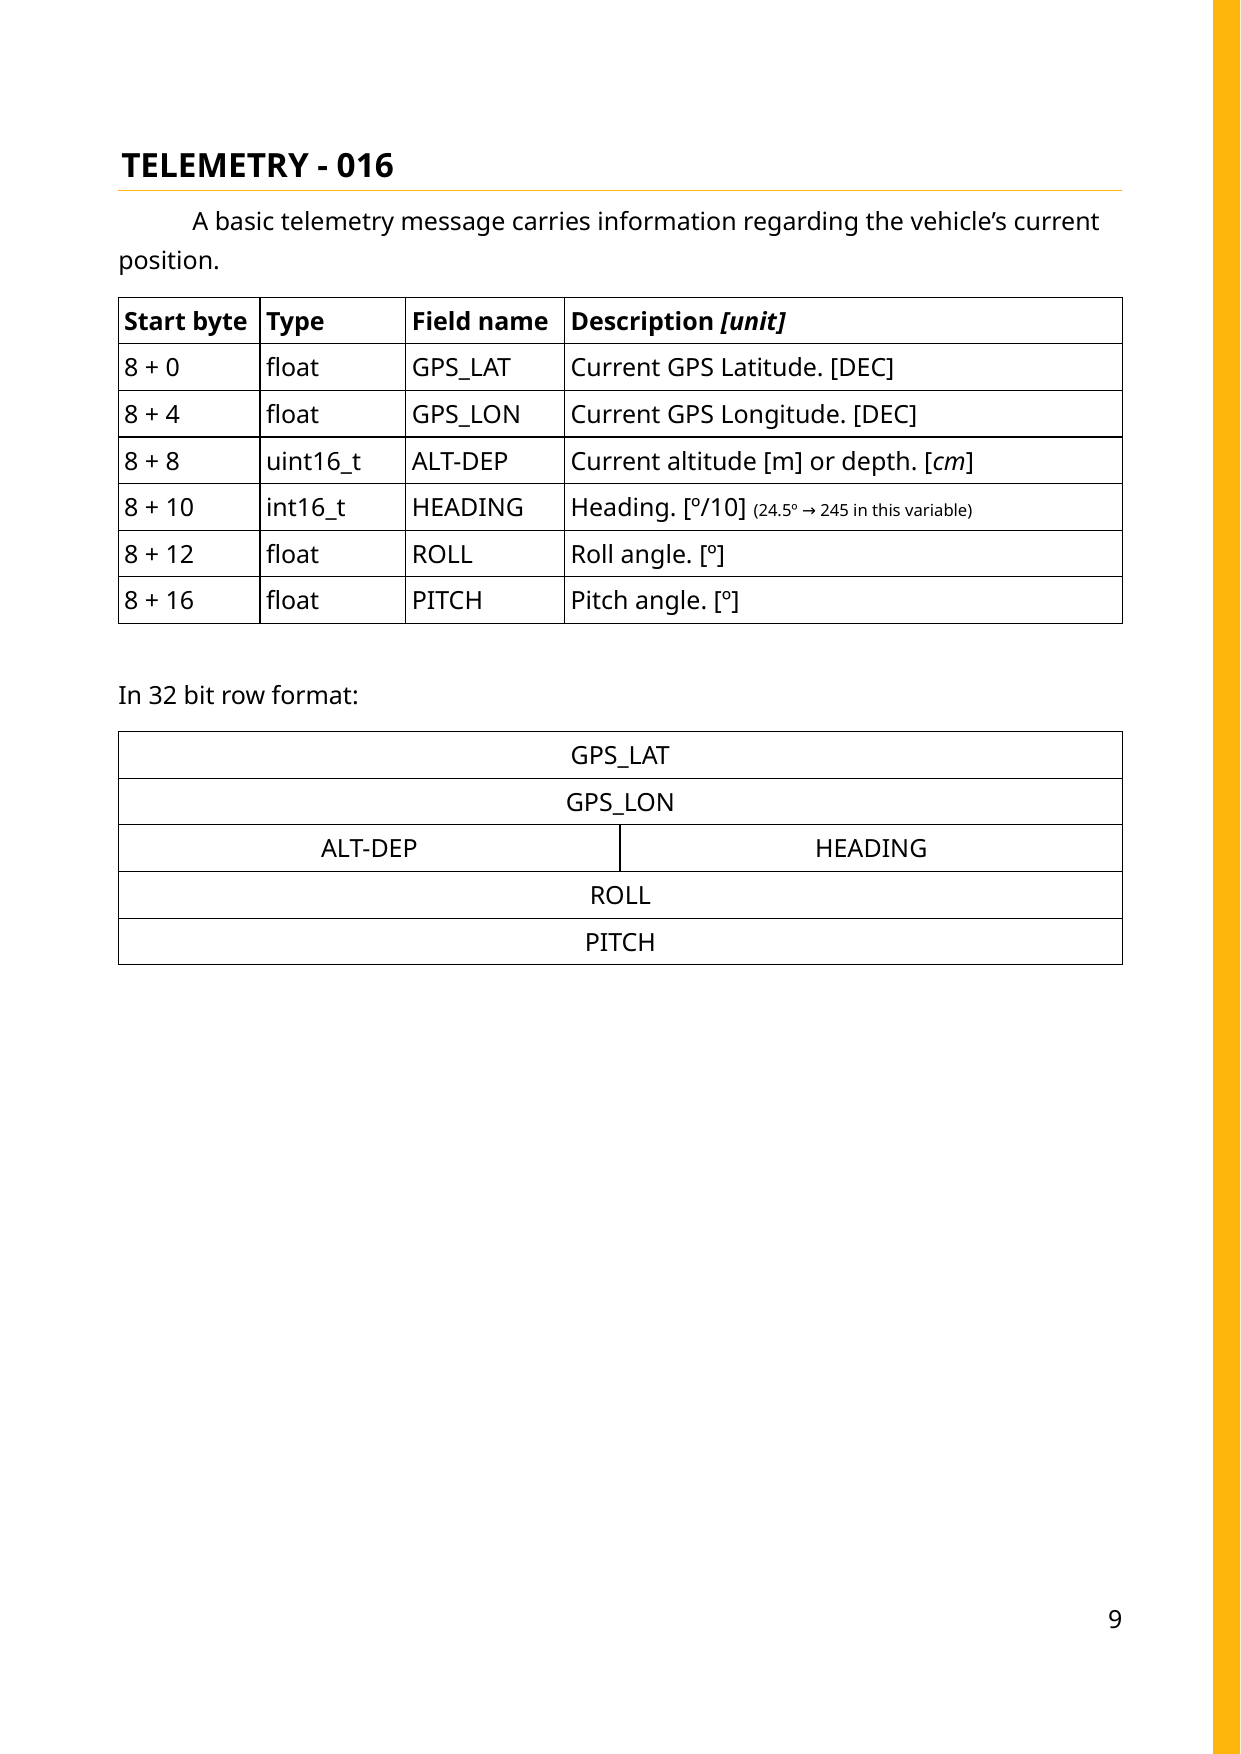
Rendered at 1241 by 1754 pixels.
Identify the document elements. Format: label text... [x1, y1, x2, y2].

table_cell GPS_LON [119, 779, 1122, 824]
table_cell 8 + 4 [119, 391, 259, 436]
table_cell Current altitude [m] or depth. [cm] [565, 438, 1122, 483]
table_cell ALT-DEP [406, 438, 564, 483]
table_cell GPS_LON [406, 391, 564, 436]
table_header Start byte [119, 298, 259, 343]
table_cell PITCH [119, 919, 1122, 964]
table_cell float [261, 531, 405, 576]
table_cell Pitch angle. [º] [565, 577, 1122, 623]
table_cell uint16_t [261, 438, 405, 483]
table_cell 8 + 16 [119, 577, 259, 623]
table_cell float [261, 391, 405, 436]
table_cell Heading. [º/10] (24.5º → 245 in this variable) [565, 484, 1122, 529]
table_header Type [261, 298, 405, 343]
table_cell Current GPS Latitude. [DEC] [565, 344, 1122, 390]
table_cell HEADING [406, 484, 564, 529]
table_cell 8 + 10 [119, 484, 259, 529]
table_header Description [unit] [565, 298, 1122, 343]
table_header Field name [406, 298, 564, 343]
table_cell ALT-DEP [119, 825, 619, 871]
table_cell ROLL [119, 872, 1122, 917]
text In 32 bit row format: [118, 677, 1122, 711]
table_cell GPS_LAT [406, 344, 564, 390]
table_cell ROLL [406, 531, 564, 576]
subtitle TELEMETRY - 016 [118, 139, 1122, 190]
table_cell 8 + 12 [119, 531, 259, 576]
table_header GPS_LAT [119, 732, 1122, 778]
table_cell Current GPS Longitude. [DEC] [565, 391, 1122, 436]
table_cell 8 + 0 [119, 344, 259, 390]
table_cell float [261, 344, 405, 390]
table_cell PITCH [406, 577, 564, 623]
text A basic telemetry message carries information regarding the vehicle’s current position. [118, 204, 1122, 277]
table_cell float [261, 577, 405, 623]
table_cell int16_t [261, 484, 405, 529]
table_cell HEADING [621, 825, 1122, 871]
table_cell 8 + 8 [119, 438, 259, 483]
table_cell Roll angle. [º] [565, 531, 1122, 576]
